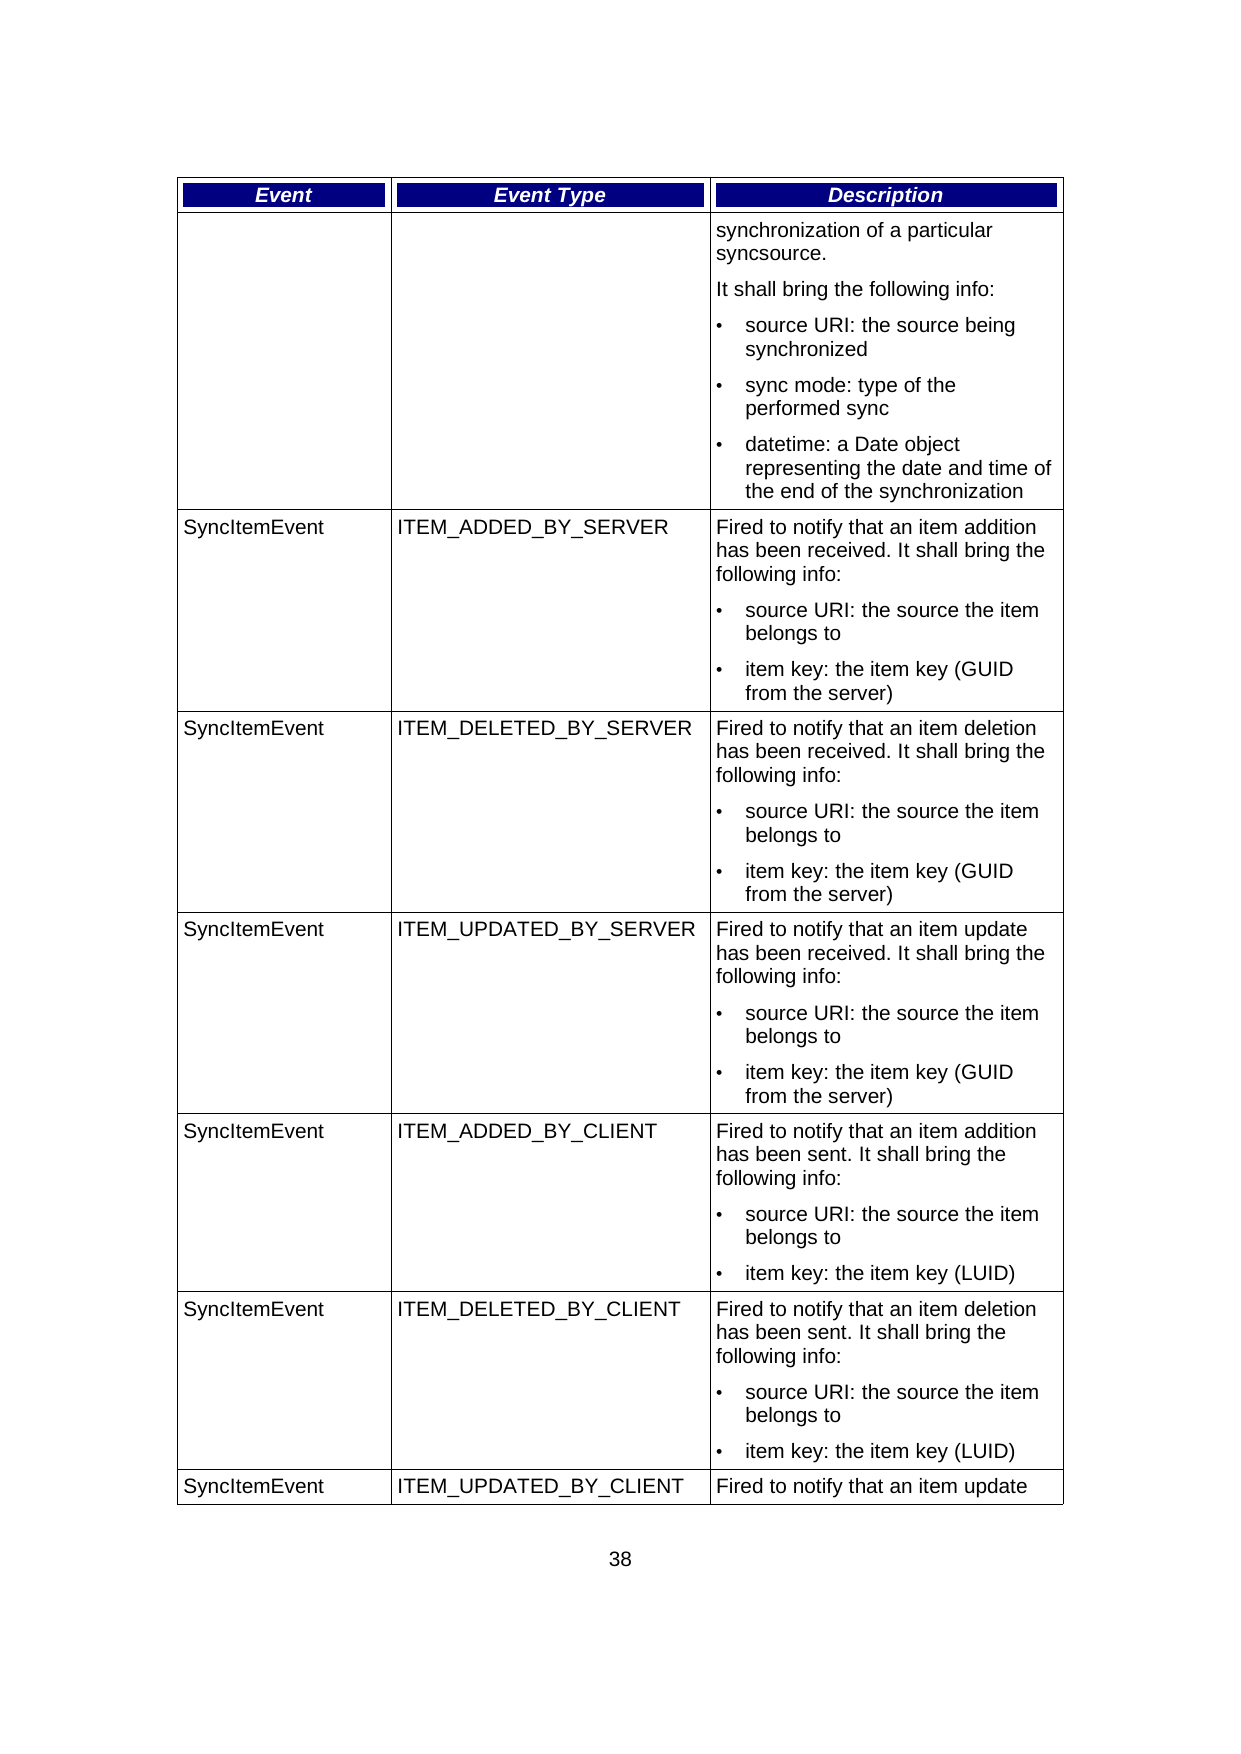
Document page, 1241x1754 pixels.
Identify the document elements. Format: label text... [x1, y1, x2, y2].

table_cell ITEM_UPDATED_BY_CLIENT [392, 1470, 710, 1504]
table_header Description [711, 178, 1063, 212]
table_cell Fired to notify that an item deletion has been received. It shall bring the following info: source URI: the source the item belongs to item key: the item key (GUID from the server) [711, 712, 1063, 912]
table_cell Fired to notify that an item update [711, 1470, 1063, 1504]
table_cell ITEM_UPDATED_BY_SERVER [392, 913, 710, 1113]
table_cell [392, 213, 710, 509]
table_header Event Type [392, 178, 710, 212]
table_cell Fired to notify that an item update has been received. It shall bring the following info: source URI: the source the item belongs to item key: the item key (GUID from the server) [711, 913, 1063, 1113]
table_cell Fired to notify that an item deletion has been sent. It shall bring the following info: source URI: the source the item belongs to item key: the item key (LUID) [711, 1292, 1063, 1469]
table_cell SyncItemEvent [178, 1292, 391, 1469]
table_cell SyncItemEvent [178, 510, 391, 711]
table_cell SyncItemEvent [178, 712, 391, 912]
table_cell SyncItemEvent [178, 913, 391, 1113]
table_cell ITEM_ADDED_BY_CLIENT [392, 1114, 710, 1291]
table_cell SyncItemEvent [178, 1470, 391, 1504]
table_cell ITEM_DELETED_BY_SERVER [392, 712, 710, 912]
table_cell synchronization of a particular syncsource. It shall bring the following info: source URI: the source being synchronized sync mode: type of the performed sync datetime: a Date object representing the date and time of the end of the synchronization [711, 213, 1063, 509]
table_header Event [178, 178, 391, 212]
table_cell Fired to notify that an item addition has been sent. It shall bring the following info: source URI: the source the item belongs to item key: the item key (LUID) [711, 1114, 1063, 1291]
table_cell ITEM_DELETED_BY_CLIENT [392, 1292, 710, 1469]
table_cell SyncItemEvent [178, 1114, 391, 1291]
table_cell ITEM_ADDED_BY_SERVER [392, 510, 710, 711]
table_cell Fired to notify that an item addition has been received. It shall bring the following info: source URI: the source the item belongs to item key: the item key (GUID from the server) [711, 510, 1063, 711]
table_cell [178, 213, 391, 509]
